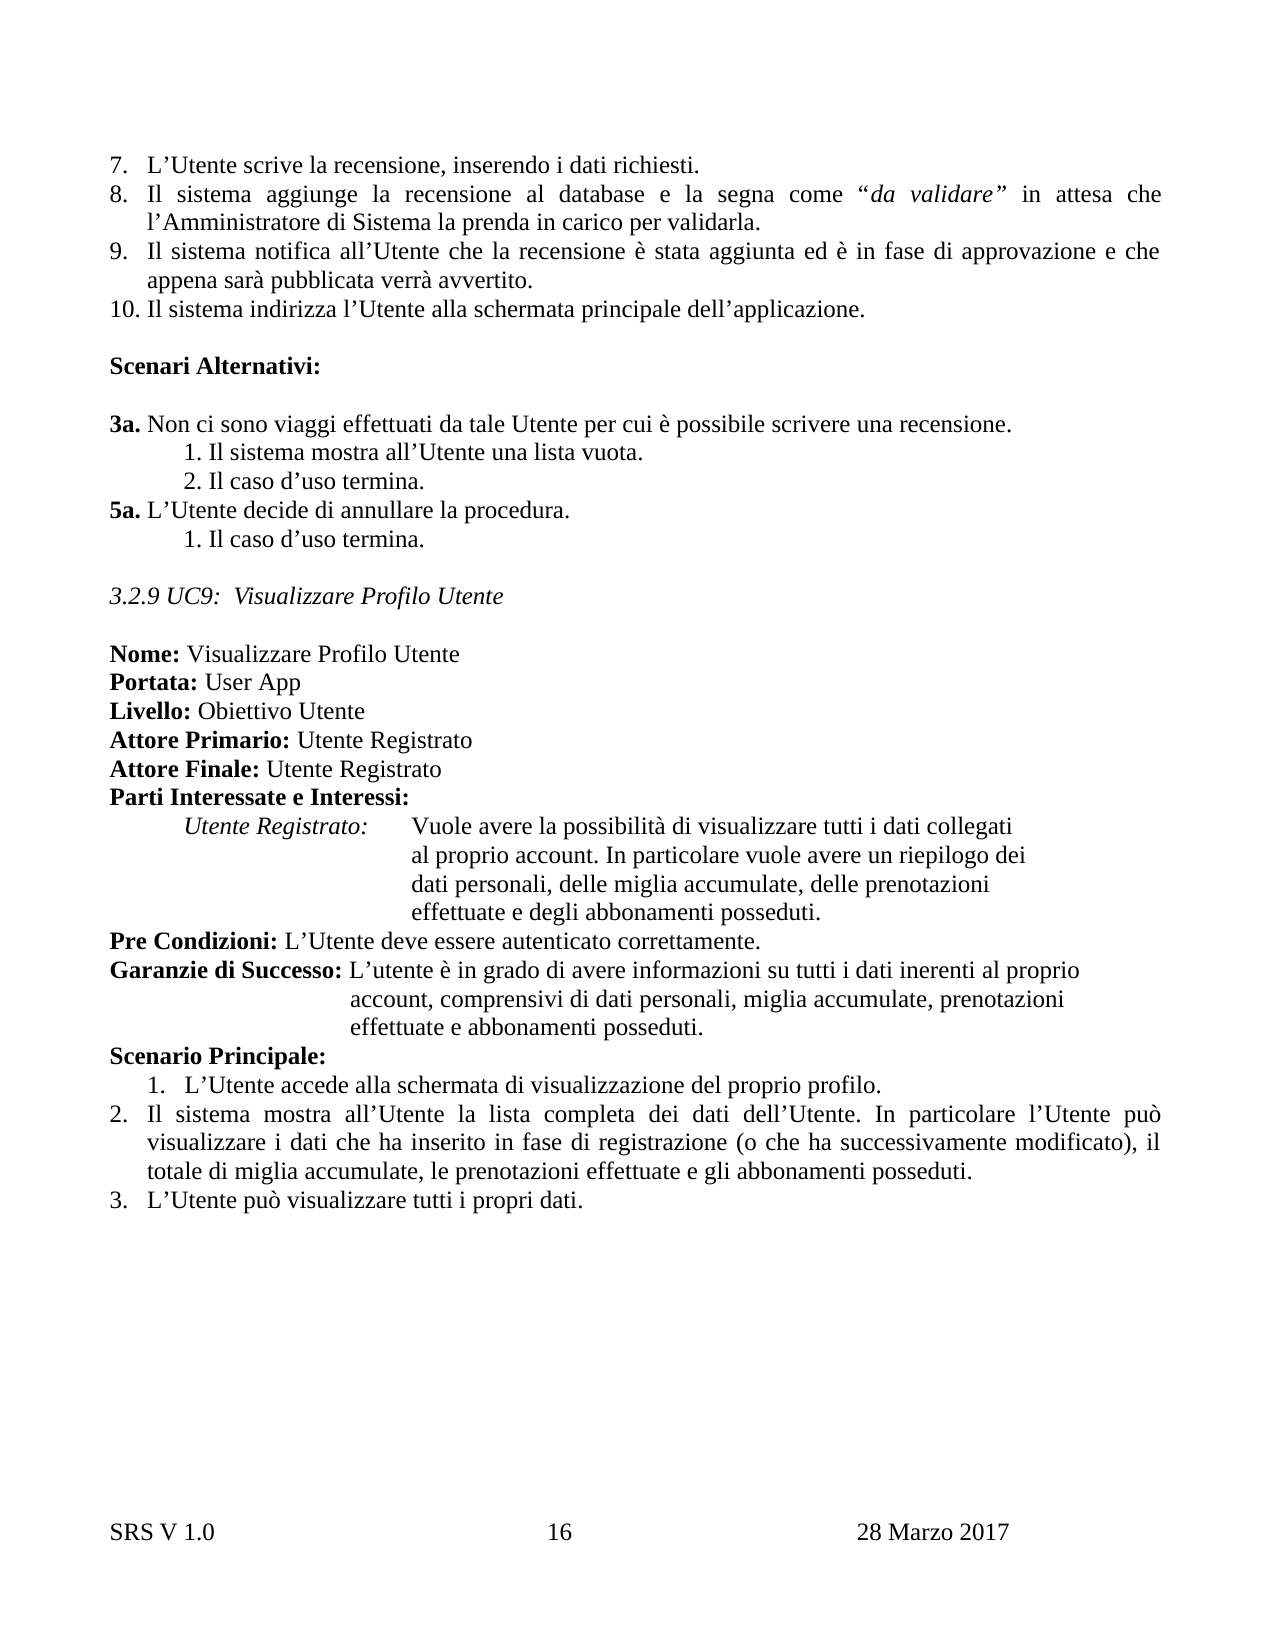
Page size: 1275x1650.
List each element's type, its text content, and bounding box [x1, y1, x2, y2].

text Portata: User App [109, 667, 1162, 696]
list L’Utente accede alla schermata di visualizzazione del proprio profilo. [147, 1070, 1162, 1099]
text 3a. Non ci sono viaggi effettuati da tale Utente per cui è possibile scrivere una recensione. [109, 409, 1162, 437]
text Livello: Obiettivo Utente [109, 696, 1162, 725]
list Il sistema mostra all’Utente la lista completa dei dati dell’Utente. In particolare l’Utente può visualizzare i dati che ha inserito in fase di registrazione (o che ha successivamente modificato), il totale di miglia accumulate, le prenotazioni effettuate e gli abbonamenti posseduti. [109, 1099, 1162, 1185]
text Nome: Visualizzare Profilo Utente [109, 639, 1162, 667]
text 1. Il caso d’uso termina. [109, 524, 1162, 552]
text 2. Il caso d’uso termina. [109, 466, 1162, 495]
text Attore Primario: Utente Registrato [109, 725, 1162, 754]
text Scenari Alternativi: [109, 351, 1162, 380]
text Garanzie di Successo: L’utente è in grado di avere informazioni su tutti i dati inerenti al proprio account, comprensivi di dati personali, miglia accumulate, prenotazioni effettuate e abbonamenti posseduti. [109, 955, 1162, 1041]
text 1. Il sistema mostra all’Utente una lista vuota. [109, 437, 1162, 466]
list Il sistema aggiunge la recensione al database e la segna come “da validare” in attesa che l’Amministratore di Sistema la prenda in carico per validarla. [109, 179, 1162, 236]
text al proprio account. In particolare vuole avere un riepilogo dei dati personali, delle miglia accumulate, delle prenotazioni effettuate e degli abbonamenti posseduti. [109, 840, 1162, 926]
text Scenario Principale: [109, 1041, 1162, 1070]
text 5a. L’Utente decide di annullare la procedura. [109, 495, 1162, 524]
text Attore Finale: Utente Registrato [109, 754, 1162, 782]
list Il sistema indirizza l’Utente alla schermata principale dell’applicazione. [109, 294, 1162, 322]
text Utente Registrato: Vuole avere la possibilità di visualizzare tutti i dati collegati [109, 811, 1162, 840]
text Parti Interessate e Interessi: [109, 782, 1162, 811]
text 3.2.9 UC9: Visualizzare Profilo Utente [109, 581, 1162, 610]
text Pre Condizioni: L’Utente deve essere autenticato correttamente. [109, 926, 1162, 955]
list L’Utente può visualizzare tutti i propri dati. [109, 1185, 1162, 1214]
list Il sistema notifica all’Utente che la recensione è stata aggiunta ed è in fase di approvazione e che appena sarà pubblicata verrà avvertito. [109, 236, 1162, 294]
list L’Utente scrive la recensione, inserendo i dati richiesti. [109, 150, 1162, 179]
